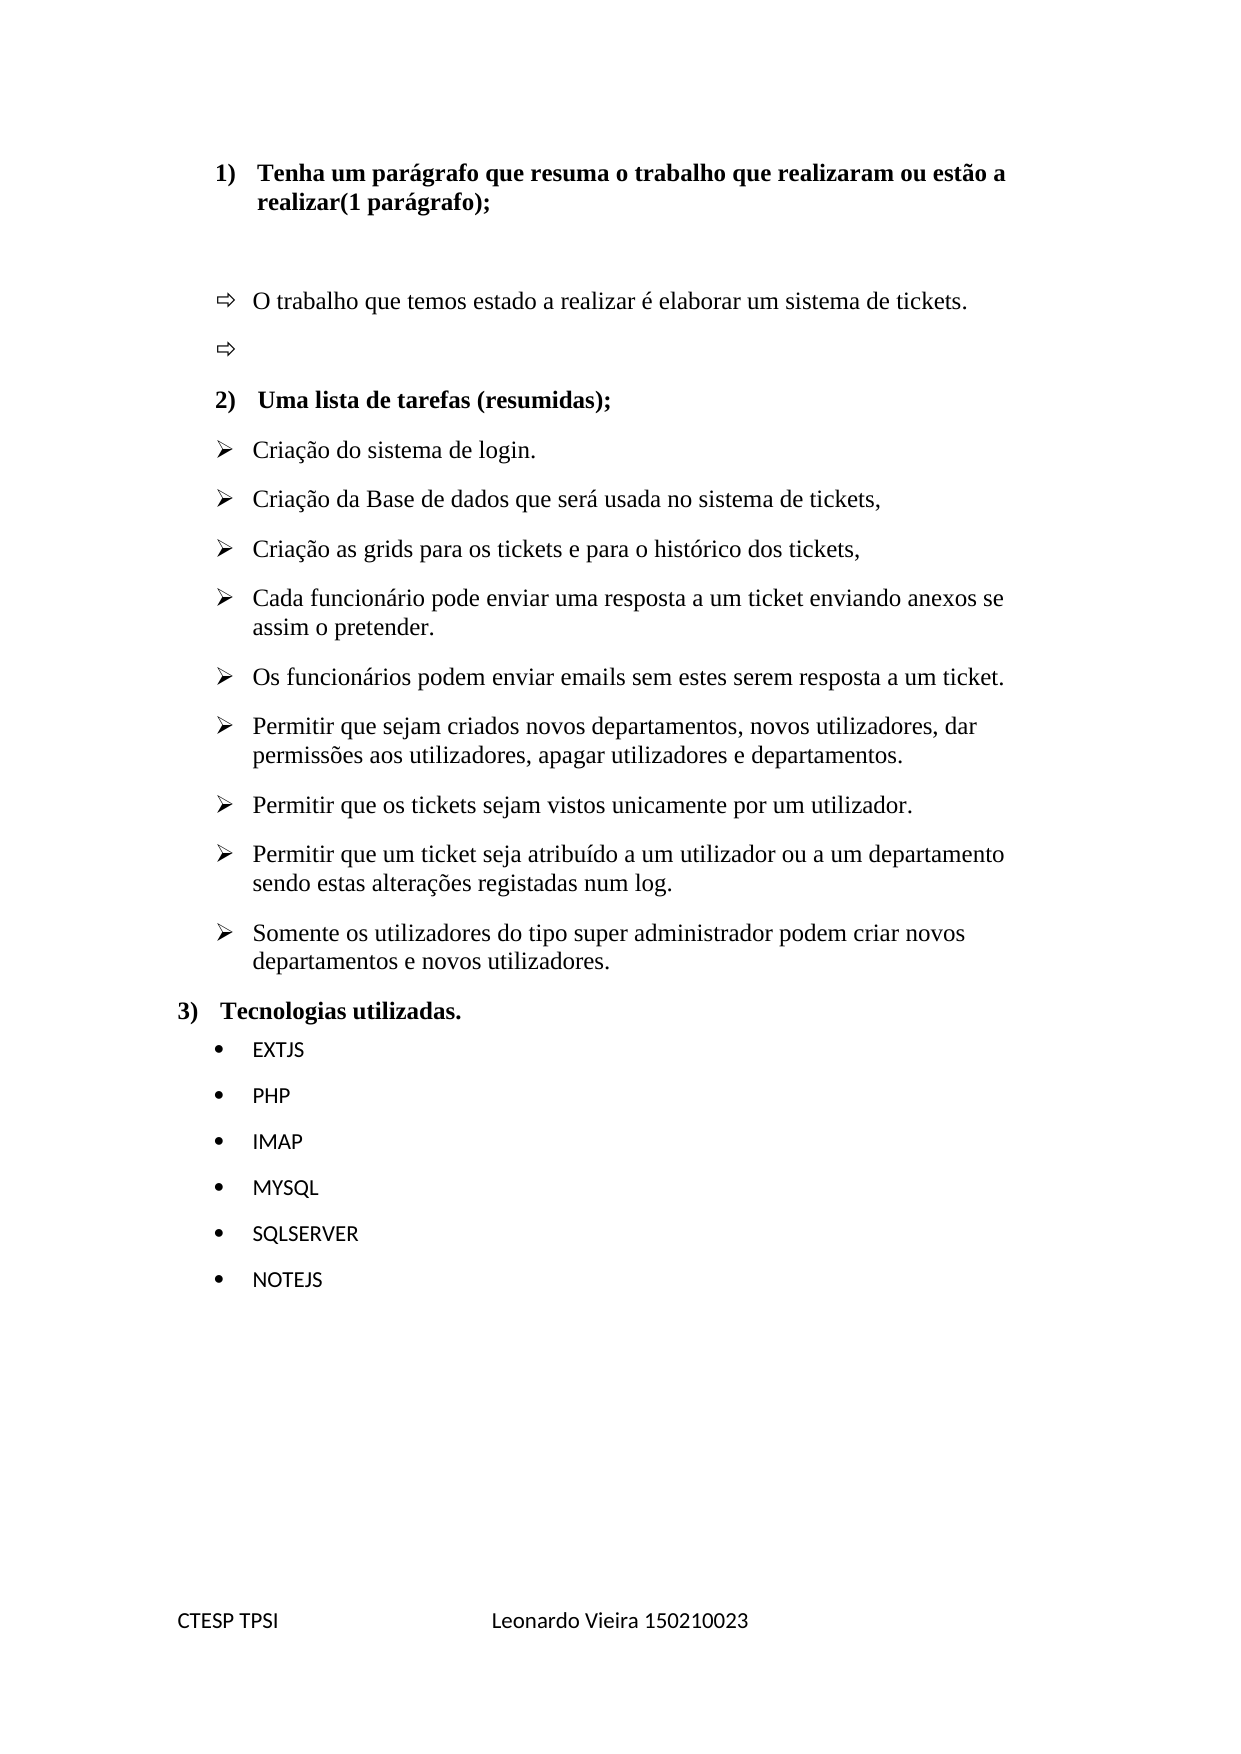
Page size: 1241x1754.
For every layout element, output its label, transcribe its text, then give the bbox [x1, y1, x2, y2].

list SQLSERVER [215, 1219, 1063, 1247]
list IMAP [215, 1127, 1063, 1155]
list Criação do sistema de login. [215, 435, 1063, 463]
list Permitir que os tickets sejam vistos unicamente por um utilizador. [215, 790, 1063, 818]
list 3) Tecnologias utilizadas. [177, 996, 1063, 1025]
list Criação da Base de dados que será usada no sistema de tickets, [215, 484, 1063, 513]
list Permitir que sejam criados novos departamentos, novos utilizadores, dar permissões aos utilizadores, apagar utilizadores e departamentos. [215, 711, 1063, 769]
list 2) Uma lista de tarefas (resumidas); [177, 385, 1063, 414]
list Cada funcionário pode enviar uma resposta a um ticket enviando anexos se assim o pretender. [215, 583, 1063, 641]
list O trabalho que temos estado a realizar é elaborar um sistema de tickets. [215, 286, 1063, 315]
list Criação as grids para os tickets e para o histórico dos tickets, [215, 534, 1063, 563]
list NOTEJS [215, 1265, 1063, 1293]
list EXTJS [215, 1035, 1063, 1063]
list Permitir que um ticket seja atribuído a um utilizador ou a um departamento sendo estas alterações registadas num log. [215, 839, 1063, 897]
list PHP [215, 1081, 1063, 1109]
list Somente os utilizadores do tipo super administrador podem criar novos departamentos e novos utilizadores. [215, 918, 1063, 975]
list Os funcionários podem enviar emails sem estes serem resposta a um ticket. [215, 662, 1063, 691]
list MYSQL [215, 1173, 1063, 1201]
list Tenha um parágrafo que resuma o trabalho que realizaram ou estão a realizar(1 parágrafo); [215, 158, 1063, 216]
